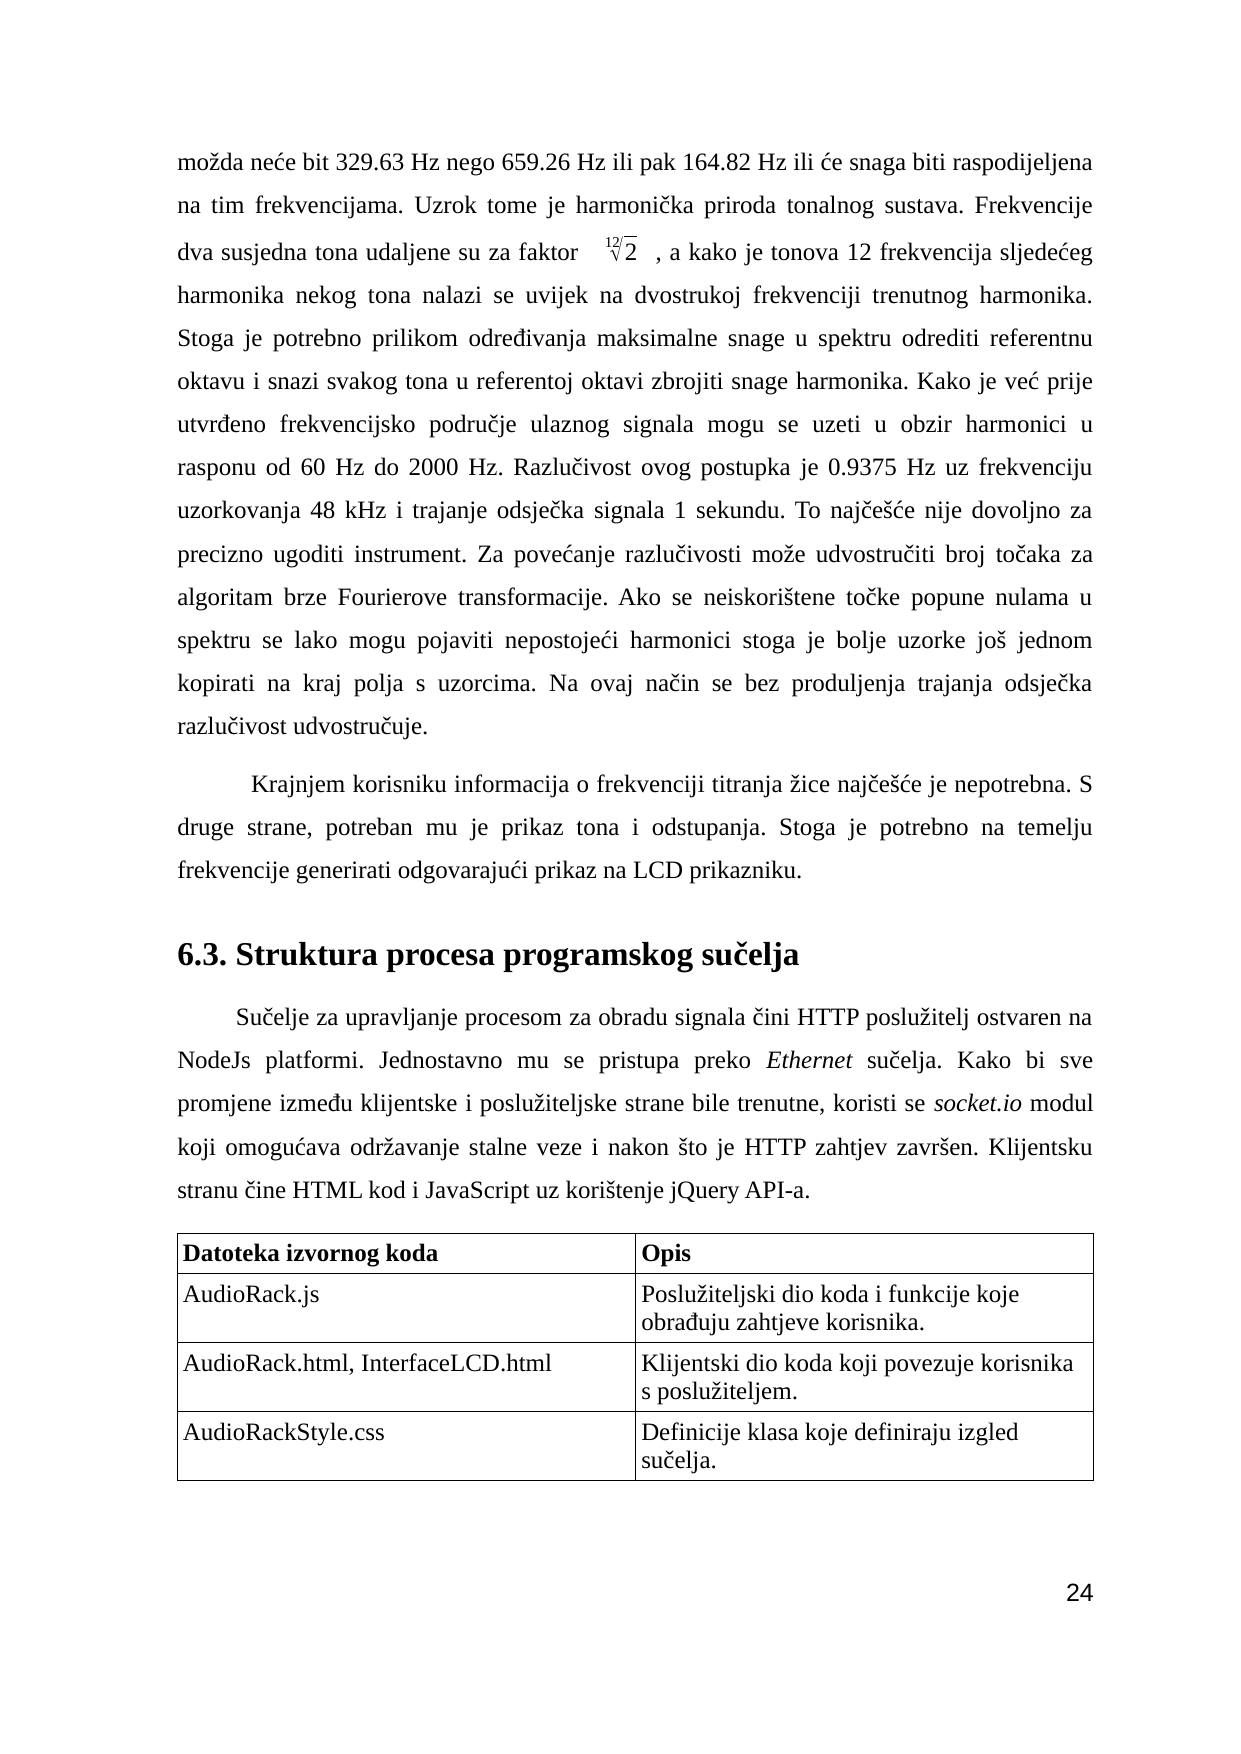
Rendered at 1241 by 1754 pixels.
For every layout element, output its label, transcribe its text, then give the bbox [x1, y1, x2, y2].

table_header Datoteka izvornog koda [178, 1234, 635, 1273]
text Sučelje za upravljanje procesom za obradu signala čini HTTP poslužitelj ostvaren na NodeJs platformi. Jednostavno mu se pristupa preko Ethernet sučelja. Kako bi sve promjene između klijentske i poslužiteljske strane bile trenutne, koristi se socket.io modul koji omogućava održavanje stalne veze i nakon što je HTTP zahtjev završen. Klijentsku stranu čine HTML kod i JavaScript uz korištenje jQuery API-a. [177, 1002, 1093, 1203]
table_cell AudioRack.js [178, 1274, 635, 1342]
text Krajnjem korisniku informacija o frekvenciji titranja žice najčešće je nepotrebna. S druge strane, potreban mu je prikaz tona i odstupanja. Stoga je potrebno na temelju frekvencije generirati odgovarajući prikaz na LCD prikazniku. [177, 769, 1093, 884]
table_cell AudioRackStyle.css [178, 1412, 635, 1480]
table_cell Definicije klasa koje definiraju izgled sučelja. [636, 1412, 1093, 1480]
text možda neće bit 329.63 Hz nego 659.26 Hz ili pak 164.82 Hz ili će snaga biti raspodijeljena na tim frekvencijama. Uzrok tome je harmonička priroda tonalnog sustava. Frekvencije dva susjedna tona udaljene su za faktor , a kako je tonova 12 frekvencija sljedećeg harmonika nekog tona nalazi se uvijek na dvostrukoj frekvenciji trenutnog harmonika. Stoga je potrebno prilikom određivanja maksimalne snage u spektru odrediti referentnu oktavu i snazi svakog tona u referentoj oktavi zbrojiti snage harmonika. Kako je već prije utvrđeno frekvencijsko područje ulaznog signala mogu se uzeti u obzir harmonici u rasponu od 60 Hz do 2000 Hz. Razlučivost ovog postupka je 0.9375 Hz uz frekvenciju uzorkovanja 48 kHz i trajanje odsječka signala 1 sekundu. To najčešće nije dovoljno za precizno ugoditi instrument. Za povećanje razlučivosti može udvostručiti broj točaka za algoritam brze Fourierove transformacije. Ako se neiskorištene točke popune nulama u spektru se lako mogu pojaviti nepostojeći harmonici stoga je bolje uzorke još jednom kopirati na kraj polja s uzorcima. Na ovaj način se bez produljenja trajanja odsječka razlučivost udvostručuje. [177, 147, 1093, 740]
table_cell Klijentski dio koda koji povezuje korisnika s poslužiteljem. [636, 1343, 1093, 1411]
table_header Opis [636, 1234, 1093, 1273]
table_cell AudioRack.html, InterfaceLCD.html [178, 1343, 635, 1411]
table_cell Poslužiteljski dio koda i funkcije koje obrađuju zahtjeve korisnika. [636, 1274, 1093, 1342]
subtitle 6.3. Struktura procesa programskog sučelja [177, 934, 1093, 972]
